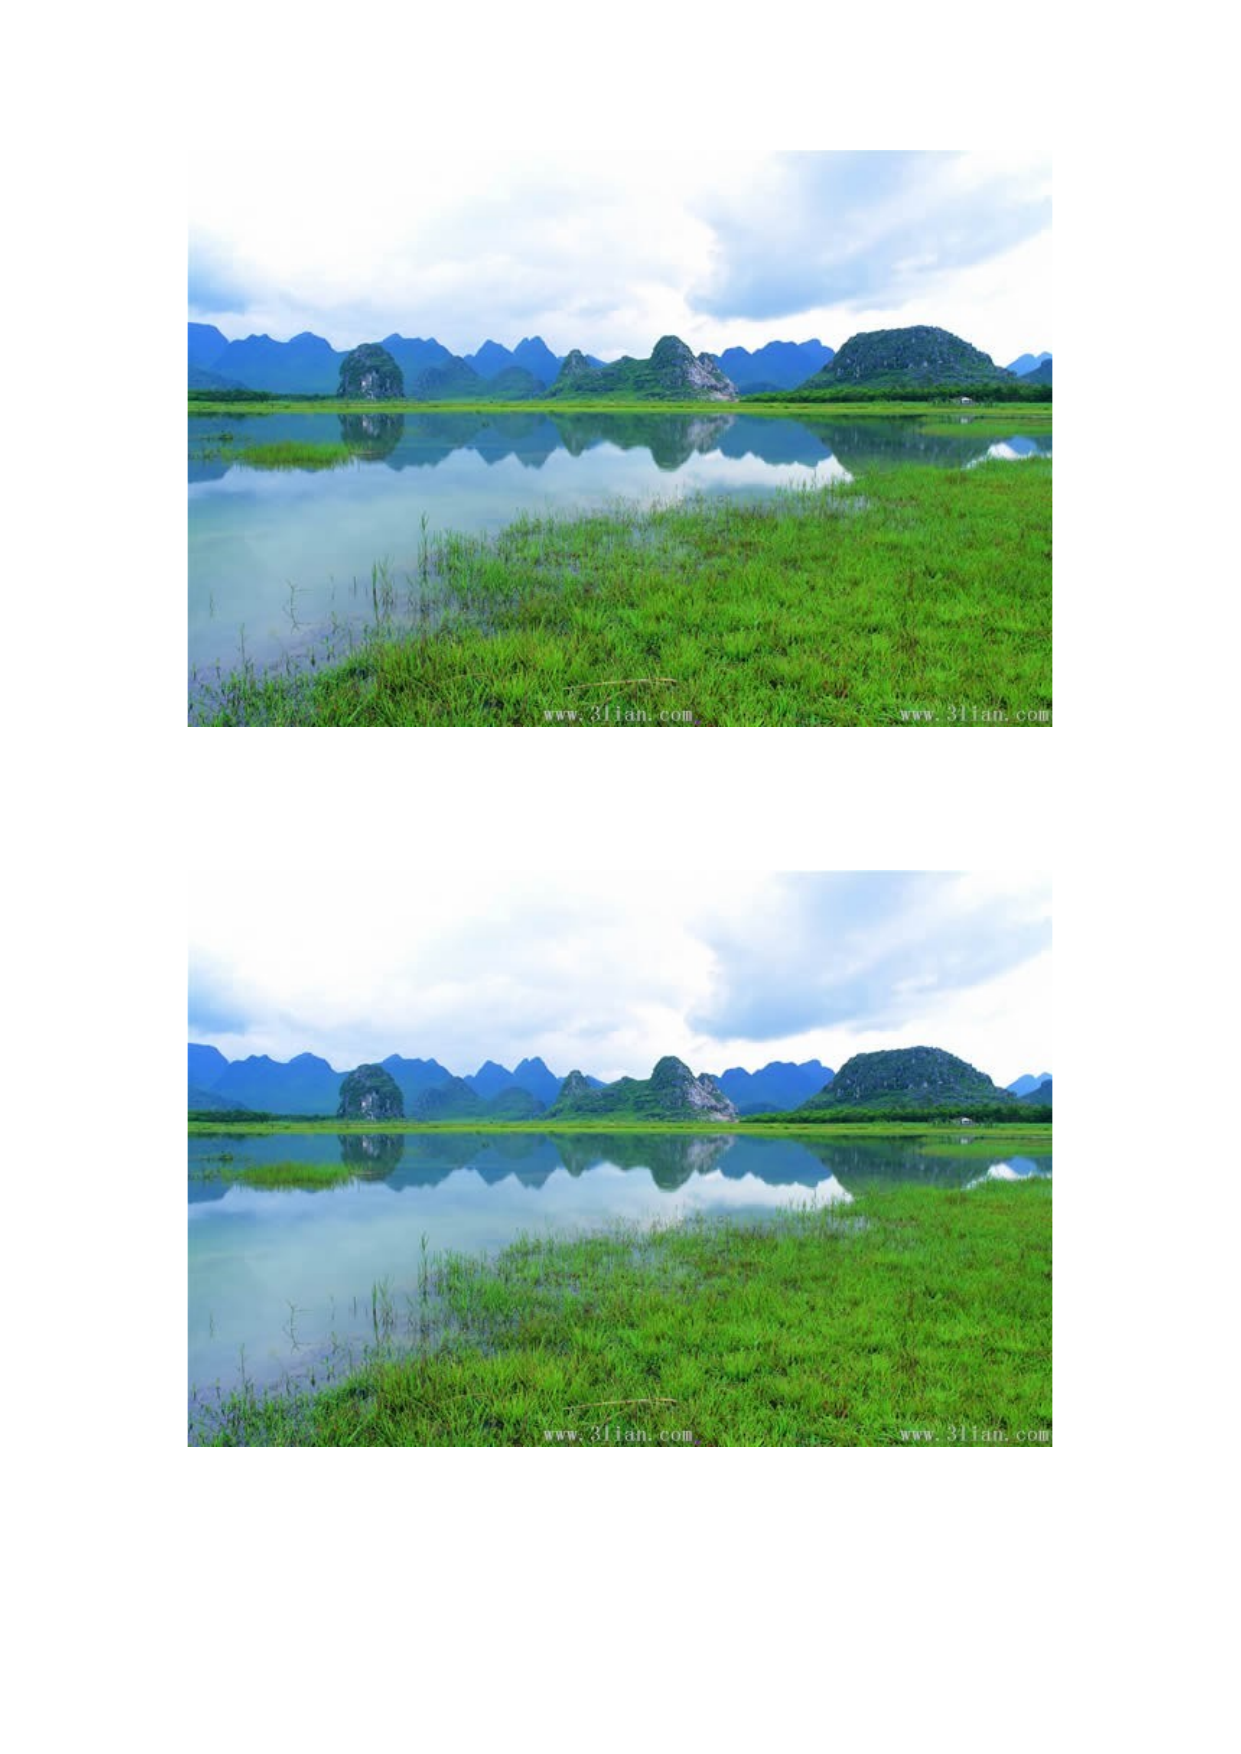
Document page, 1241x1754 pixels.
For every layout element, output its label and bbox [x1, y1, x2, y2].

picture [187, 870, 1053, 1447]
picture [187, 150, 1053, 727]
